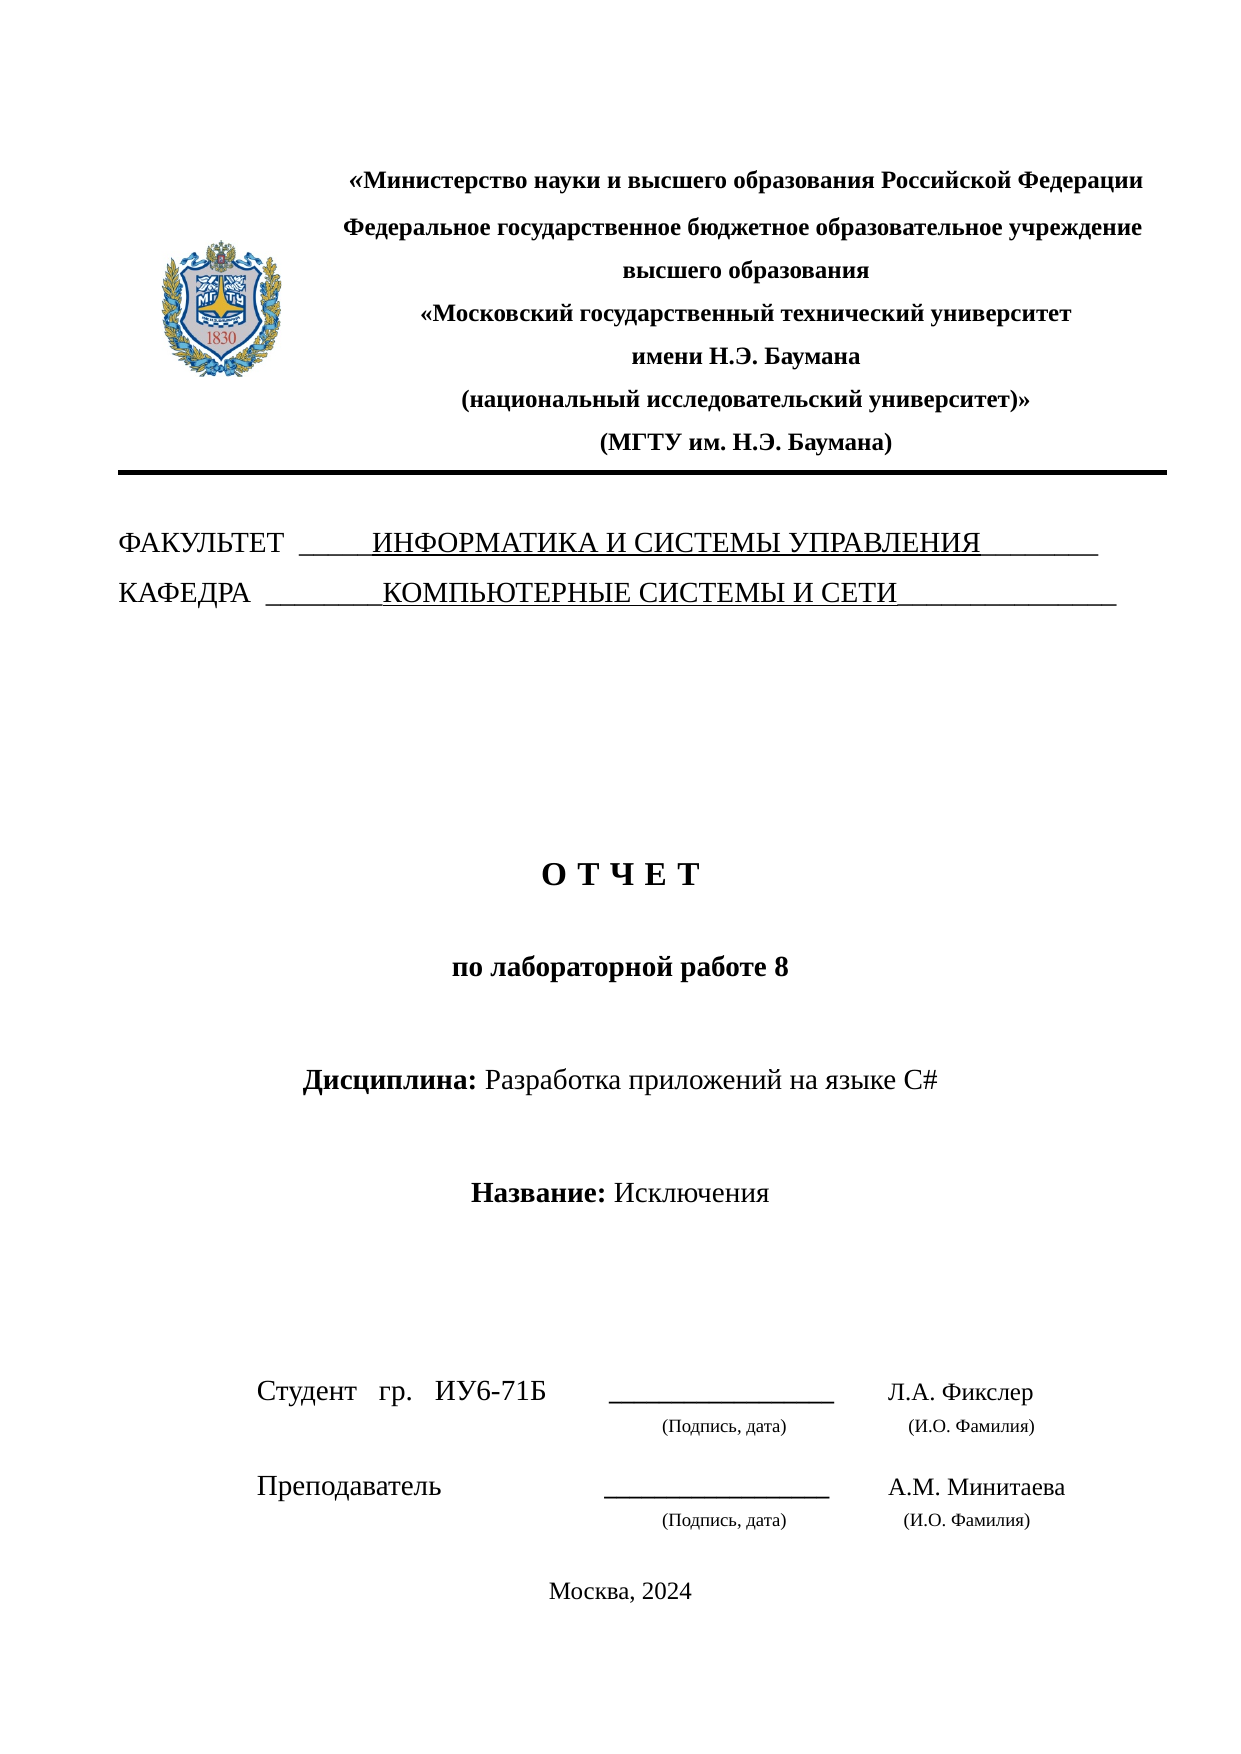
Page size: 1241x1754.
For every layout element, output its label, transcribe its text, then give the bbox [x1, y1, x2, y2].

text Москва, 2024 [118, 1576, 1122, 1605]
text Студент гр. ИУ6-71Б __________________ Л.А. Фикслер [118, 1376, 1122, 1407]
text (Подпись, дата) (И.О. Фамилия) [118, 1407, 1122, 1438]
table_header [118, 161, 325, 470]
text Преподаватель __________________ А.М. Минитаева [118, 1471, 1122, 1502]
subtitle ОТЧЕТ [118, 854, 1122, 892]
text Название: Исключения [118, 1175, 1122, 1208]
text Дисциплина: Разработка приложений на языке C# [118, 1062, 1122, 1096]
text КАФЕДРА ________КОМПЬЮТЕРНЫЕ СИСТЕМЫ И СЕТИ_______________ [118, 576, 1122, 609]
text ­ [118, 118, 1122, 147]
picture [161, 240, 282, 377]
text по лабораторной работе 8 [118, 949, 1122, 983]
text (Подпись, дата) (И.О. Фамилия) [118, 1502, 1122, 1533]
table_header «Министерство науки и высшего образования Российской Федерации Федеральное государственное бюджетное образовательное учреждение высшего образования «Московский государственный технический университет имени Н.Э. Баумана (национальный исследовательский университет)» (МГТУ им. Н.Э. Баумана) [325, 161, 1167, 470]
subtitle ФАКУЛЬТЕТ _____ИНФОРМАТИКА И СИСТЕМЫ УПРАВЛЕНИЯ________ [118, 525, 1122, 559]
